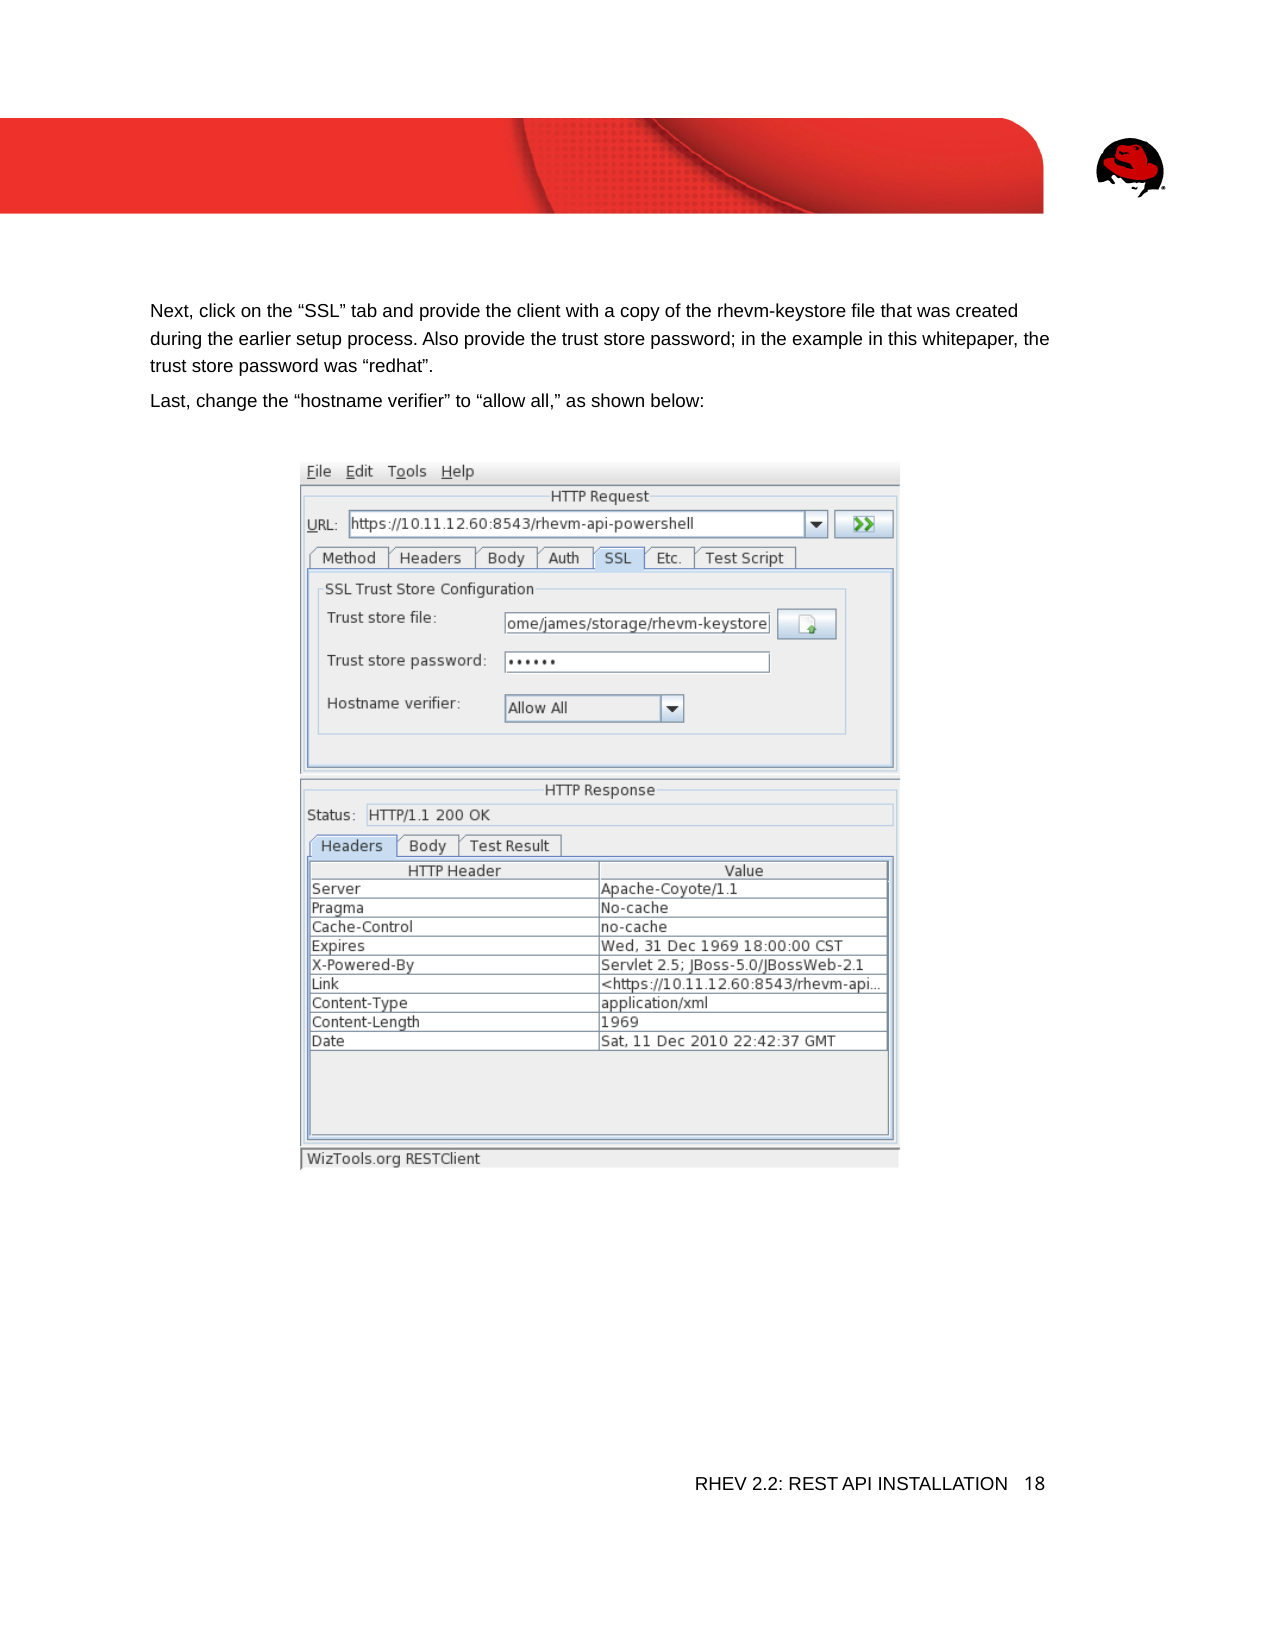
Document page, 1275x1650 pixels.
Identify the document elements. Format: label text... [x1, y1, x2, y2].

picture [300, 460, 901, 1170]
text Next, click on the “SSL” tab and provide the client with a copy of the rhevm-keystore file that was created during the earlier setup process. Also provide the trust store password; in the example in this whitepaper, the trust store password was “redhat”. [150, 300, 1050, 377]
text Last, change the “hostname verifier” to “allow all,” as shown below: [150, 390, 1050, 412]
picture [0, 118, 1170, 214]
